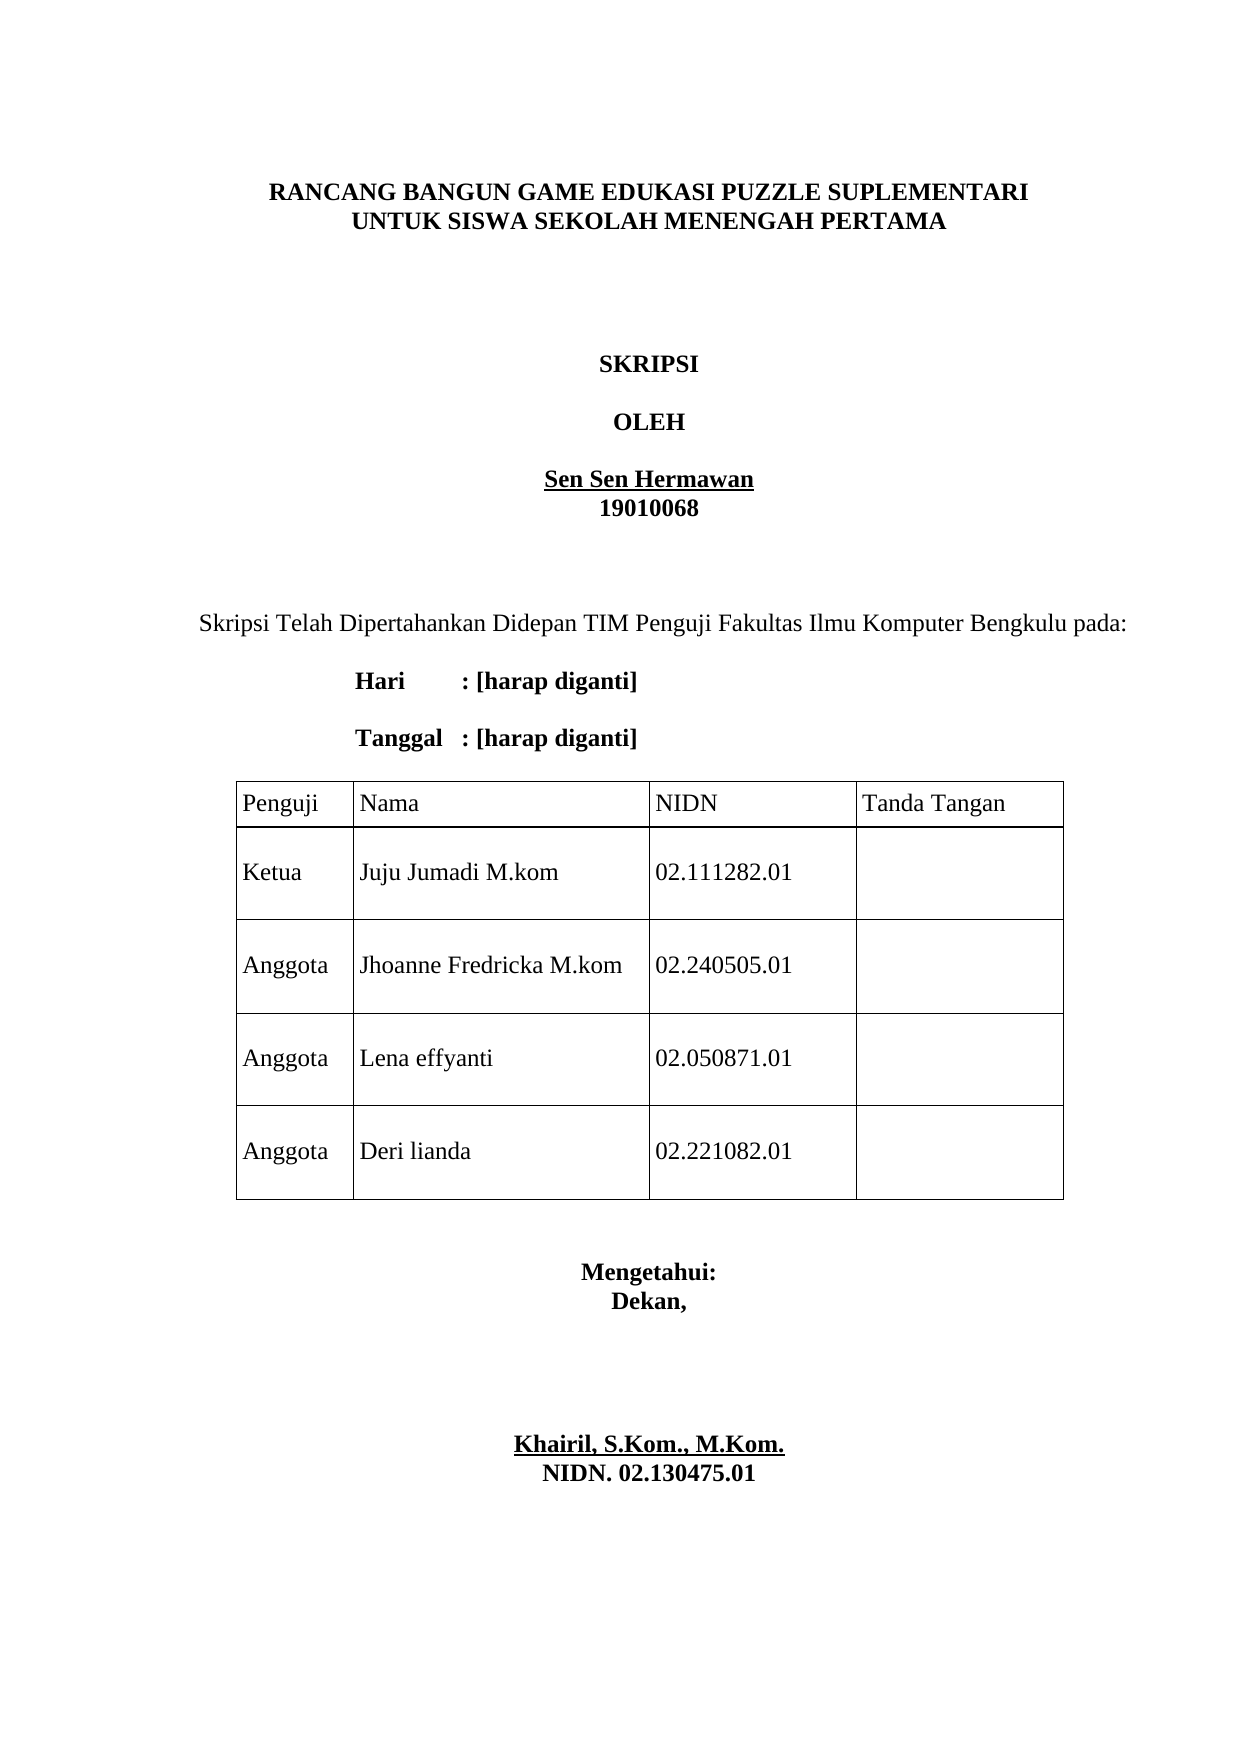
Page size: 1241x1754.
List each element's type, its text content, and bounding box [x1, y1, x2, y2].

table_cell Deri lianda [354, 1106, 649, 1198]
table_cell 02.111282.01 [650, 828, 856, 919]
table_header Nama [354, 782, 649, 826]
text OLEH [236, 407, 1062, 436]
table_header Penguji [237, 782, 353, 826]
text Sen Sen Hermawan [236, 464, 1062, 493]
text Khairil, S.Kom., M.Kom. [236, 1429, 1062, 1458]
text NIDN. 02.130475.01 [236, 1458, 1062, 1487]
table_cell 02.221082.01 [650, 1106, 856, 1198]
table_cell [857, 1014, 1063, 1105]
table_cell Lena effyanti [354, 1014, 649, 1105]
text Mengetahui: [236, 1257, 1062, 1286]
table_cell Anggota [237, 1106, 353, 1198]
text Skripsi Telah Dipertahankan Didepan TIM Penguji Fakultas Ilmu Komputer Bengkulu pada: [199, 608, 1128, 637]
text 19010068 [236, 493, 1062, 522]
table_cell [857, 1106, 1063, 1198]
table_cell 02.050871.01 [650, 1014, 856, 1105]
text RANCANG BANGUN GAME EDUKASI PUZZLE SUPLEMENTARI UNTUK SISWA SEKOLAH MENENGAH PERTAMA [236, 177, 1062, 234]
text Hari : [harap diganti] [355, 666, 1062, 694]
table_header NIDN [650, 782, 856, 826]
table_cell 02.240505.01 [650, 920, 856, 1012]
table_header Tanda Tangan [857, 782, 1063, 826]
text Dekan, [236, 1286, 1062, 1314]
text SKRIPSI [236, 349, 1062, 378]
table_cell Anggota [237, 920, 353, 1012]
table_cell [857, 828, 1063, 919]
table_cell Jhoanne Fredricka M.kom [354, 920, 649, 1012]
text Tanggal : [harap diganti] [355, 723, 1062, 752]
table_cell [857, 920, 1063, 1012]
table_cell Ketua [237, 828, 353, 919]
table_cell Juju Jumadi M.kom [354, 828, 649, 919]
table_cell Anggota [237, 1014, 353, 1105]
